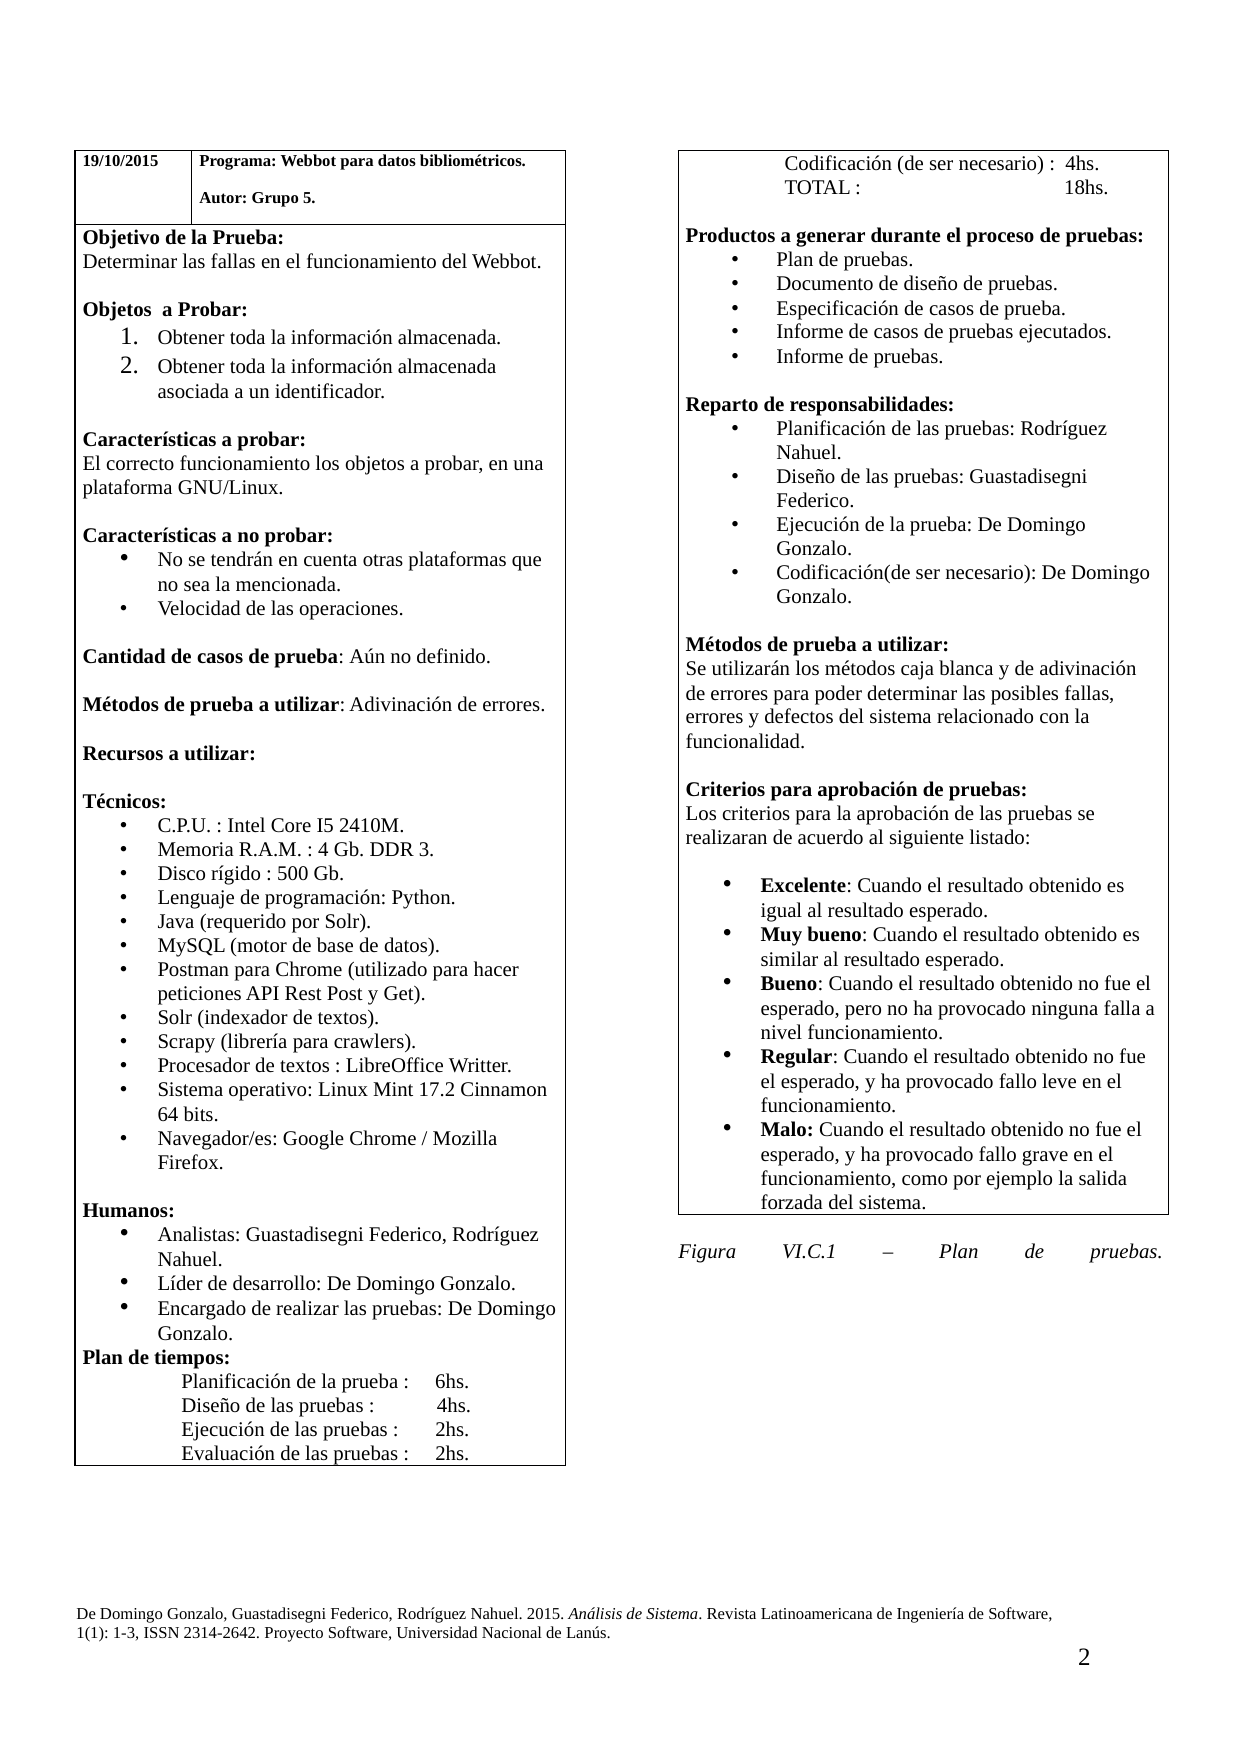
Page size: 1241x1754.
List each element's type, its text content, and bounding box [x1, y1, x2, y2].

table_header 19/10/2015 [76, 151, 191, 224]
table_cell Objetivo de la Prueba: Determinar las fallas en el funcionamiento del Webbot. Objetos a Probar: Obtener toda la información almacenada. Obtener toda la información almacenada asociada a un identificador. Características a probar: El correcto funcionamiento los objetos a probar, en una plataforma GNU/Linux. Características a no probar: No se tendrán en cuenta otras plataformas que no sea la mencionada. Velocidad de las operaciones. Cantidad de casos de prueba: Aún no definido. Métodos de prueba a utilizar: Adivinación de errores. Recursos a utilizar: Técnicos: C.P.U. : Intel Core I5 2410M. Memoria R.A.M. : 4 Gb. DDR 3. Disco rígido : 500 Gb. Lenguaje de programación: Python. Java (requerido por Solr). MySQL (motor de base de datos). Postman para Chrome (utilizado para hacer peticiones API Rest Post y Get). Solr (indexador de textos). Scrapy (librería para crawlers). Procesador de textos : LibreOffice Writter. Sistema operativo: Linux Mint 17.2 Cinnamon 64 bits. Navegador/es: Google Chrome / Mozilla Firefox. Humanos: Analistas: Guastadisegni Federico, Rodríguez Nahuel. Líder de desarrollo: De Domingo Gonzalo. Encargado de realizar las pruebas: De Domingo Gonzalo. Plan de tiempos: Planificación de la prueba : 6hs. Diseño de las pruebas : 4hs. Ejecución de las pruebas : 2hs. Evaluación de las pruebas : 2hs. [76, 225, 565, 1465]
table_cell Codificación (de ser necesario) : 4hs. TOTAL : 18hs. Productos a generar durante el proceso de pruebas: Plan de pruebas. Documento de diseño de pruebas. Especificación de casos de prueba. Informe de casos de pruebas ejecutados. Informe de pruebas. Reparto de responsabilidades: Planificación de las pruebas: Rodríguez Nahuel. Diseño de las pruebas: Guastadisegni Federico. Ejecución de la prueba: De Domingo Gonzalo. Codificación(de ser necesario): De Domingo Gonzalo. Métodos de prueba a utilizar: Se utilizarán los métodos caja blanca y de adivinación de errores para poder determinar las posibles fallas, errores y defectos del sistema relacionado con la funcionalidad. Criterios para aprobación de pruebas: Los criterios para la aprobación de las pruebas se realizaran de acuerdo al siguiente listado: Excelente: Cuando el resultado obtenido es igual al resultado esperado. Muy bueno: Cuando el resultado obtenido es similar al resultado esperado. Bueno: Cuando el resultado obtenido no fue el esperado, pero no ha provocado ninguna falla a nivel funcionamiento. Regular: Cuando el resultado obtenido no fue el esperado, y ha provocado fallo leve en el funcionamiento. Malo: Cuando el resultado obtenido no fue el esperado, y ha provocado fallo grave en el funcionamiento, como por ejemplo la salida forzada del sistema. [679, 151, 1168, 1214]
text Figura VI.C.1 – Plan de pruebas. [678, 1215, 1165, 1287]
table_header Programa: Webbot para datos bibliométricos. Autor: Grupo 5. [192, 151, 565, 224]
